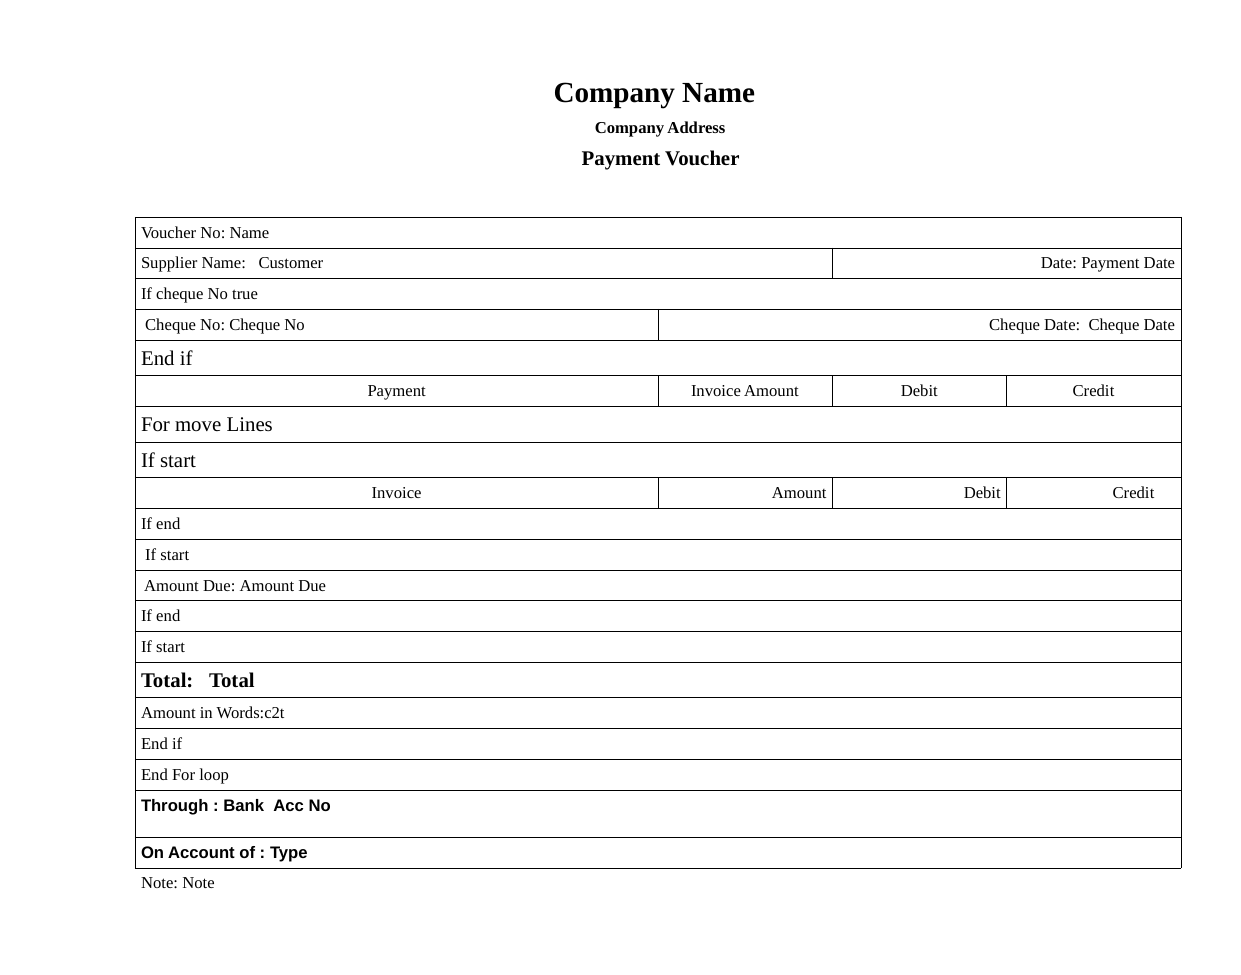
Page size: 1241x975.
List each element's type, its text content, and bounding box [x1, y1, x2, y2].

table_cell Invoice [136, 478, 658, 508]
table_cell If end [136, 509, 1181, 539]
table_cell Amount Due: Amount Due [136, 571, 1181, 600]
table_cell Credit [1007, 478, 1181, 508]
table_cell On Account of : Type [136, 838, 1181, 867]
table_cell Debit [833, 478, 1006, 508]
table_cell For move Lines [136, 407, 1181, 442]
table_cell Cheque No: Cheque No [136, 310, 658, 340]
table_cell If cheque No true [136, 279, 1181, 309]
table_cell Date: Payment Date [833, 249, 1181, 278]
table_cell Invoice Amount [659, 376, 832, 406]
table_cell If start [136, 443, 1181, 477]
table_cell Through : Bank Acc No [136, 791, 1181, 837]
table_cell Amount in Words:c2t [136, 698, 1181, 728]
table_cell If end [136, 601, 1181, 631]
table_cell Cheque Date: Cheque Date [659, 310, 1181, 340]
table_cell If start [136, 540, 1181, 569]
table_cell Debit [833, 376, 1006, 406]
table_header Voucher No: Name [136, 218, 1181, 247]
table_cell Payment [136, 376, 658, 406]
table_cell Note: Note [135, 869, 1181, 917]
table_cell End For loop [136, 760, 1181, 789]
table_cell Credit [1007, 376, 1181, 406]
table_cell Supplier Name: Customer [136, 249, 832, 278]
table_cell End if [136, 341, 1181, 375]
table_cell End if [136, 729, 1181, 759]
table_cell Amount [659, 478, 832, 508]
table_cell Total: Total [136, 663, 1181, 697]
table_cell If start [136, 632, 1181, 662]
